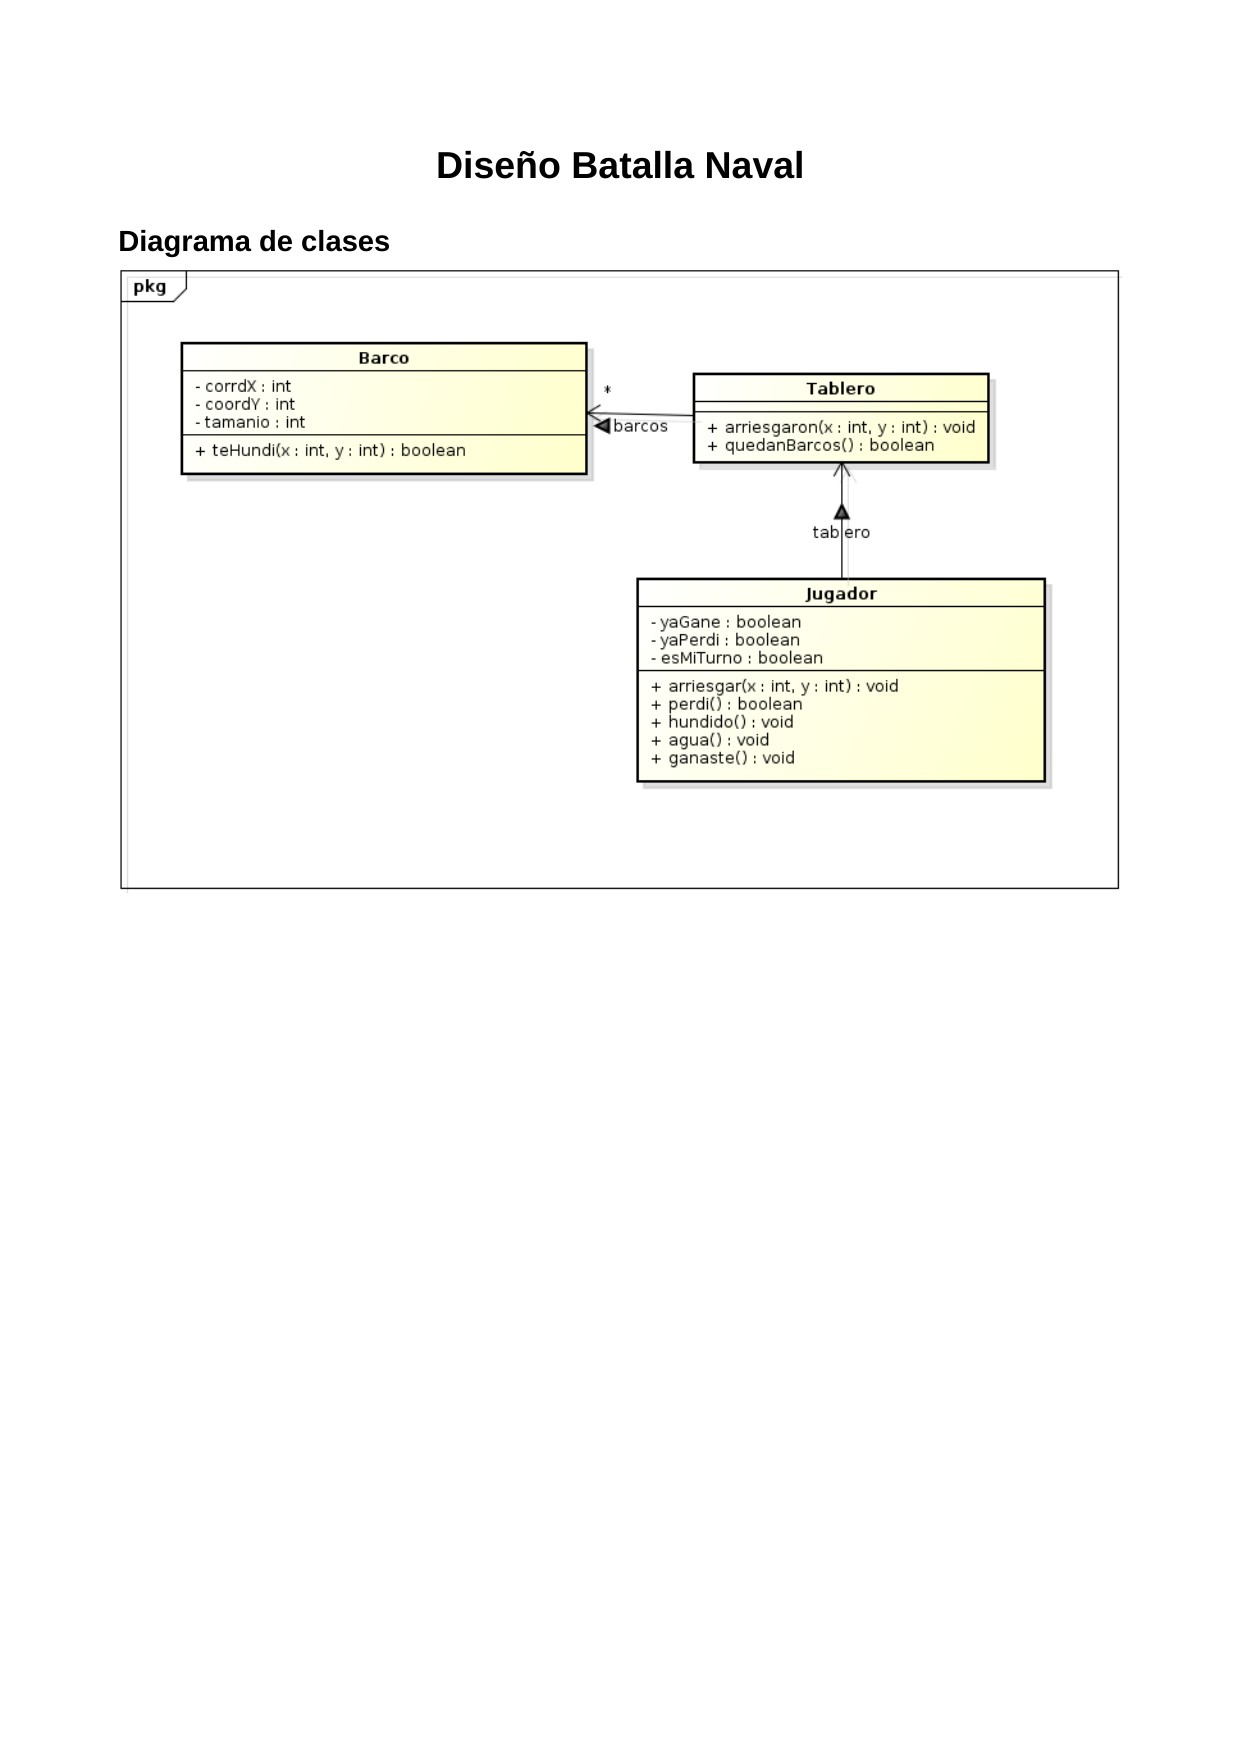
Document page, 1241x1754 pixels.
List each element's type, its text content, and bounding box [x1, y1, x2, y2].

title Diseño Batalla Naval [118, 143, 1122, 186]
picture [118, 269, 1123, 893]
subtitle Diagrama de clases [118, 224, 1122, 257]
